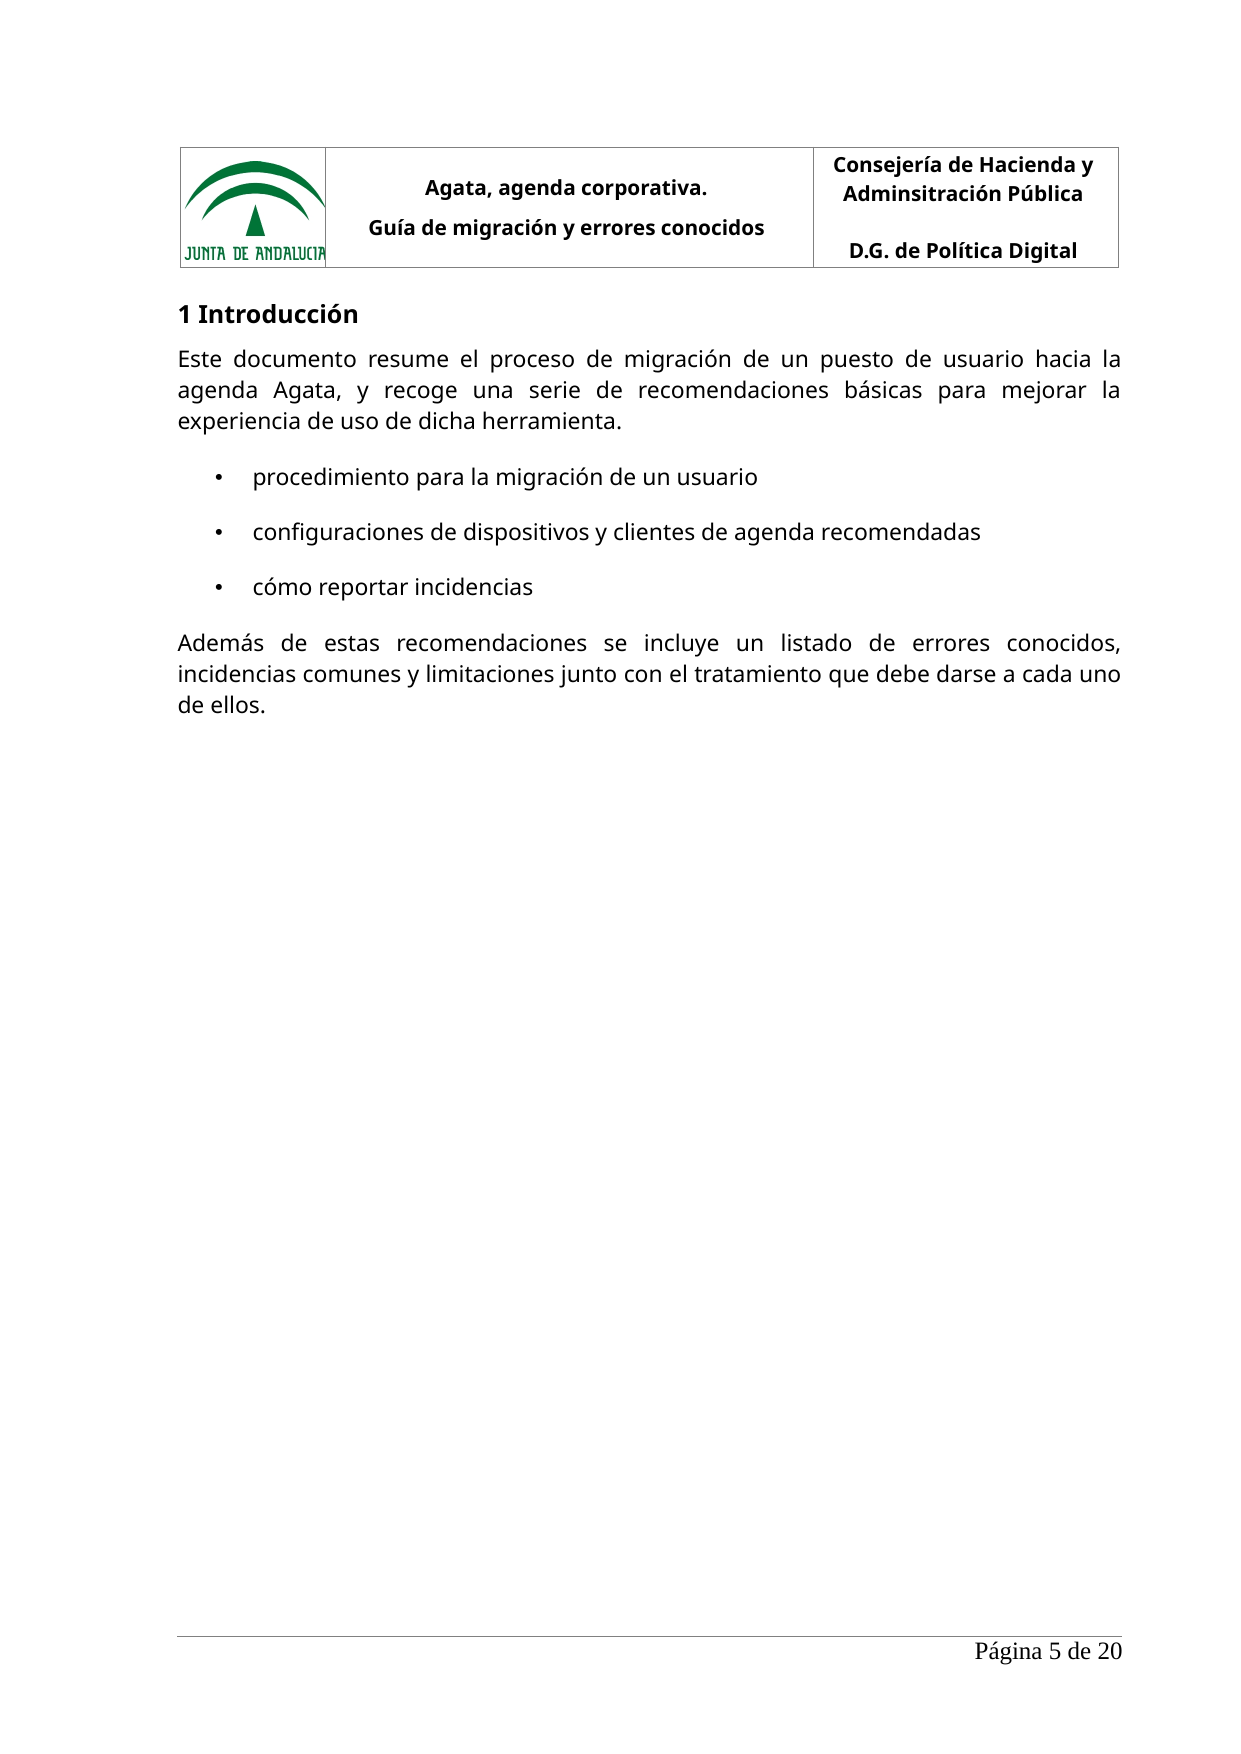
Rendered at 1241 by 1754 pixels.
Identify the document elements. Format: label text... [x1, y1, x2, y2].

subtitle Introducción [177, 297, 1122, 331]
list procedimiento para la migración de un usuario [215, 460, 1122, 492]
picture [184, 161, 325, 260]
text Este documento resume el proceso de migración de un puesto de usuario hacia la agenda Agata, y recoge una serie de recomendaciones básicas para mejorar la experiencia de uso de dicha herramienta. [177, 342, 1122, 436]
text Además de estas recomendaciones se incluye un listado de errores conocidos, incidencias comunes y limitaciones junto con el tratamiento que debe darse a cada uno de ellos. [177, 627, 1122, 720]
list configuraciones de dispositivos y clientes de agenda recomendadas [215, 516, 1122, 547]
